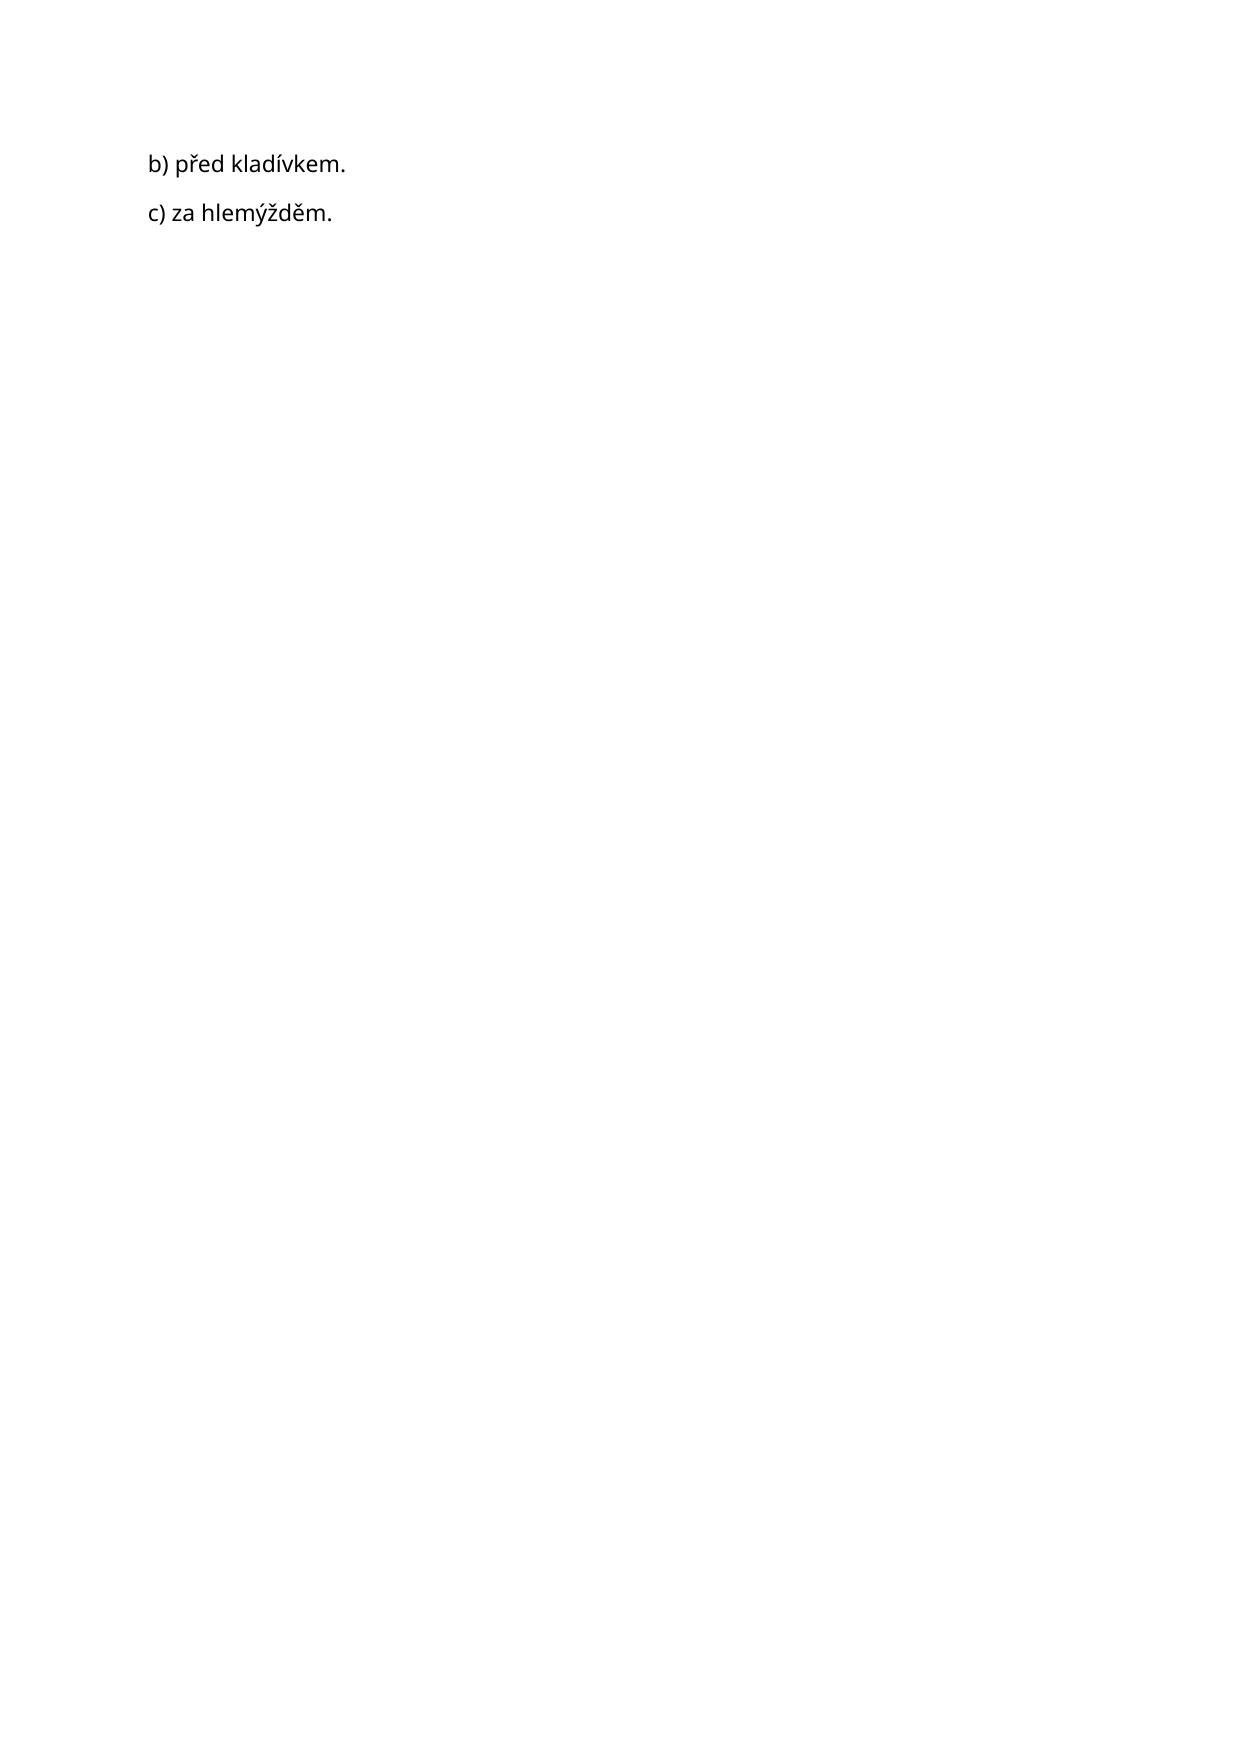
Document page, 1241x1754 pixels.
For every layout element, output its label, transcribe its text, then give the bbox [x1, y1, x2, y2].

text b) před kladívkem. [148, 148, 1093, 179]
text c) za hlemýžděm. [148, 197, 1093, 228]
